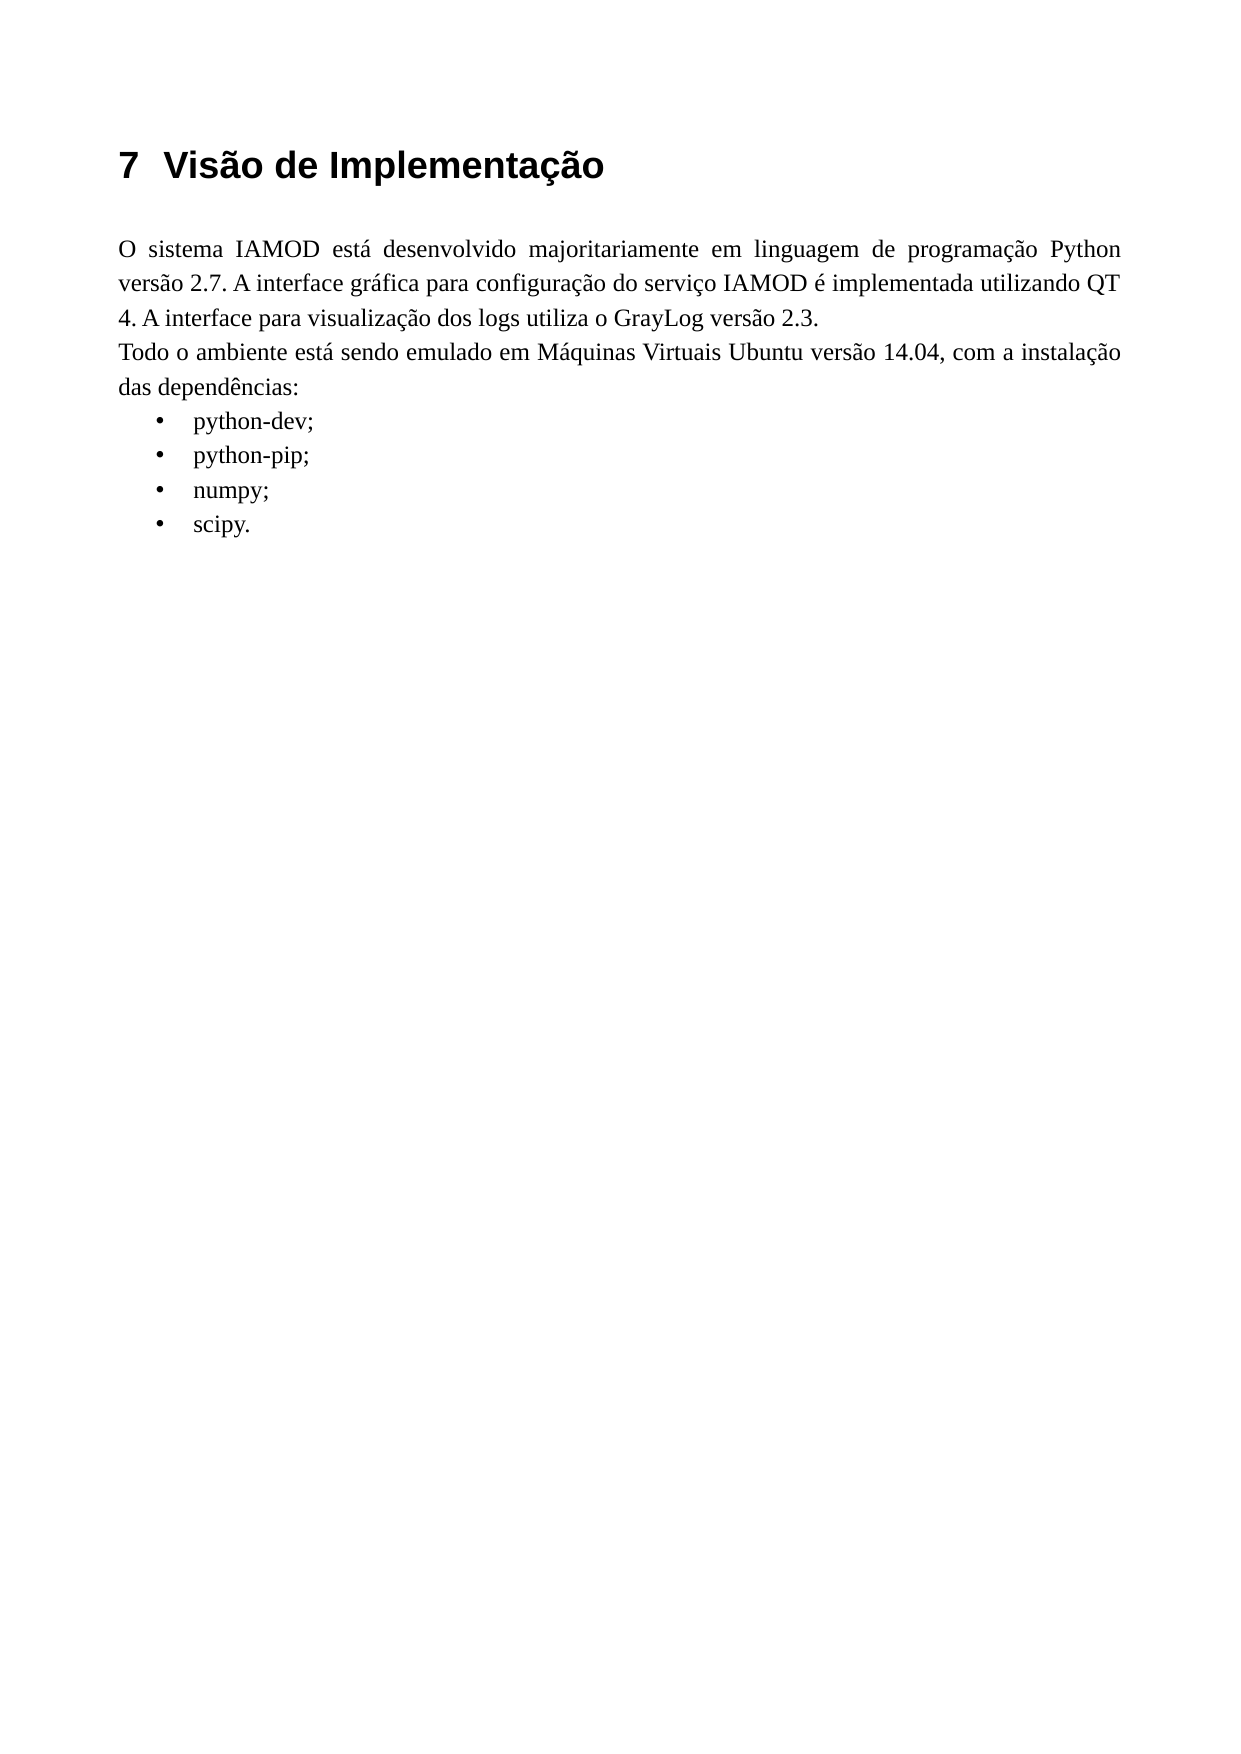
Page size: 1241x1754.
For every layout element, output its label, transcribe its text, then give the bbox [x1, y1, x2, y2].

list python-pip; [156, 441, 1122, 469]
subtitle Visão de Implementação [118, 143, 1122, 187]
list python-dev; [156, 406, 1122, 435]
text Todo o ambiente está sendo emulado em Máquinas Virtuais Ubuntu versão 14.04, com a instalação das dependências: [118, 337, 1122, 400]
text O sistema IAMOD está desenvolvido majoritariamente em linguagem de programação Python versão 2.7. A interface gráfica para configuração do serviço IAMOD é implementada utilizando QT 4. A interface para visualização dos logs utiliza o GrayLog versão 2.3. [118, 234, 1122, 331]
list scipy. [156, 509, 1122, 538]
list numpy; [156, 475, 1122, 504]
